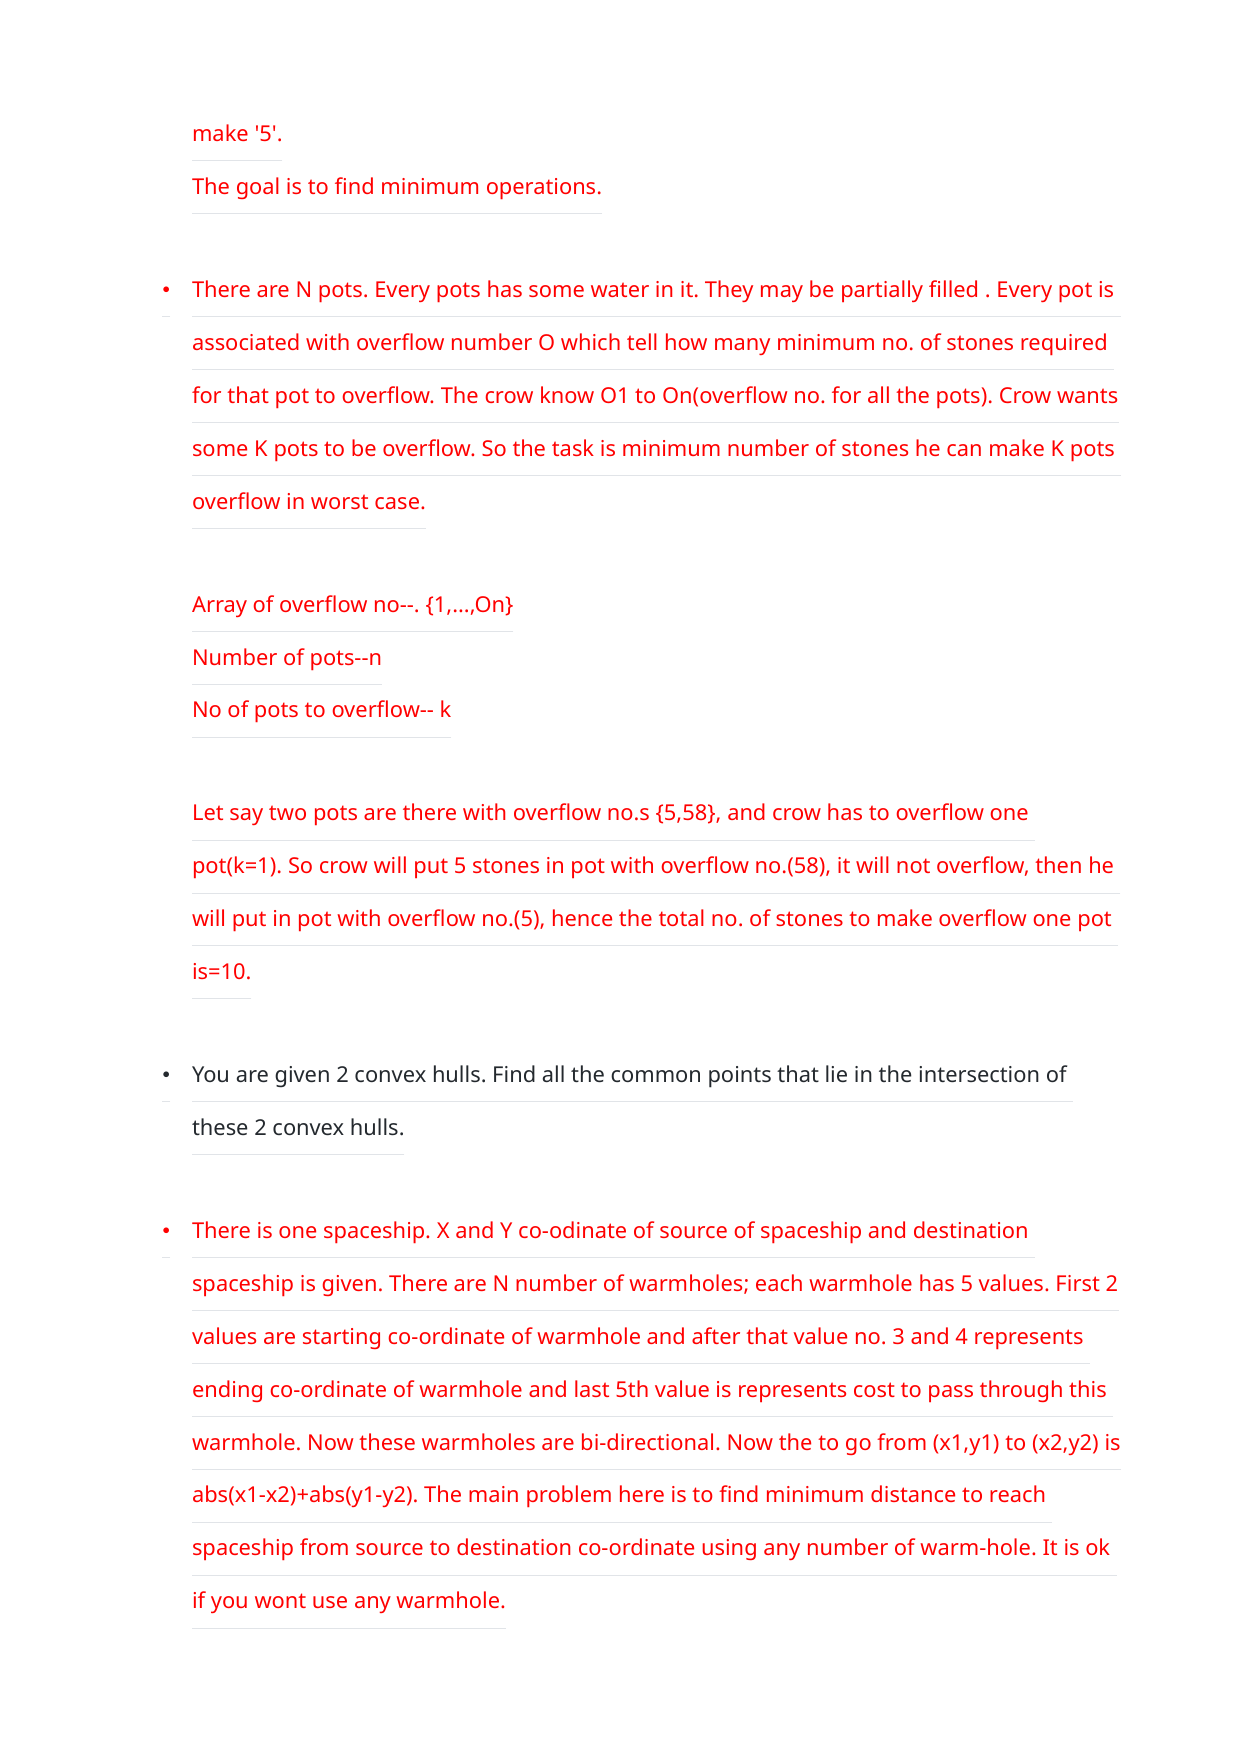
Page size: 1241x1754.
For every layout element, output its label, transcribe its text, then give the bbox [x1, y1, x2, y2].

list make '5'. The goal is to find minimum operations. [162, 118, 1122, 213]
list There are N pots. Every pots has some water in it. They may be partially filled . Every pot is associated with overflow number O which tell how many minimum no. of stones required for that pot to overflow. The crow know O1 to On(overflow no. for all the pots). Crow wants some K pots to be overflow. So the task is minimum number of stones he can make K pots overflow in worst case. [162, 274, 1122, 528]
list There is one spaceship. X and Y co-odinate of source of spaceship and destination spaceship is given. There are N number of warmholes; each warmhole has 5 values. First 2 values are starting co-ordinate of warmhole and after that value no. 3 and 4 represents ending co-ordinate of warmhole and last 5th value is represents cost to pass through this warmhole. Now these warmholes are bi-directional. Now the to go from (x1,y1) to (x2,y2) is abs(x1-x2)+abs(y1-y2). The main problem here is to find minimum distance to reach spaceship from source to destination co-ordinate using any number of warm-hole. It is ok if you wont use any warmhole. [162, 1215, 1122, 1628]
list You are given 2 convex hulls. Find all the common points that lie in the intersection of these 2 convex hulls. [162, 1059, 1122, 1154]
list Let say two pots are there with overflow no.s {5,58}, and crow has to overflow one pot(k=1). So crow will put 5 stones in pot with overflow no.(58), it will not overflow, then he will put in pot with overflow no.(5), hence the total no. of stones to make overflow one pot is=10. [162, 797, 1122, 998]
list Array of overflow no--. {1,...,On} Number of pots--n No of pots to overflow-- k [162, 588, 1122, 737]
